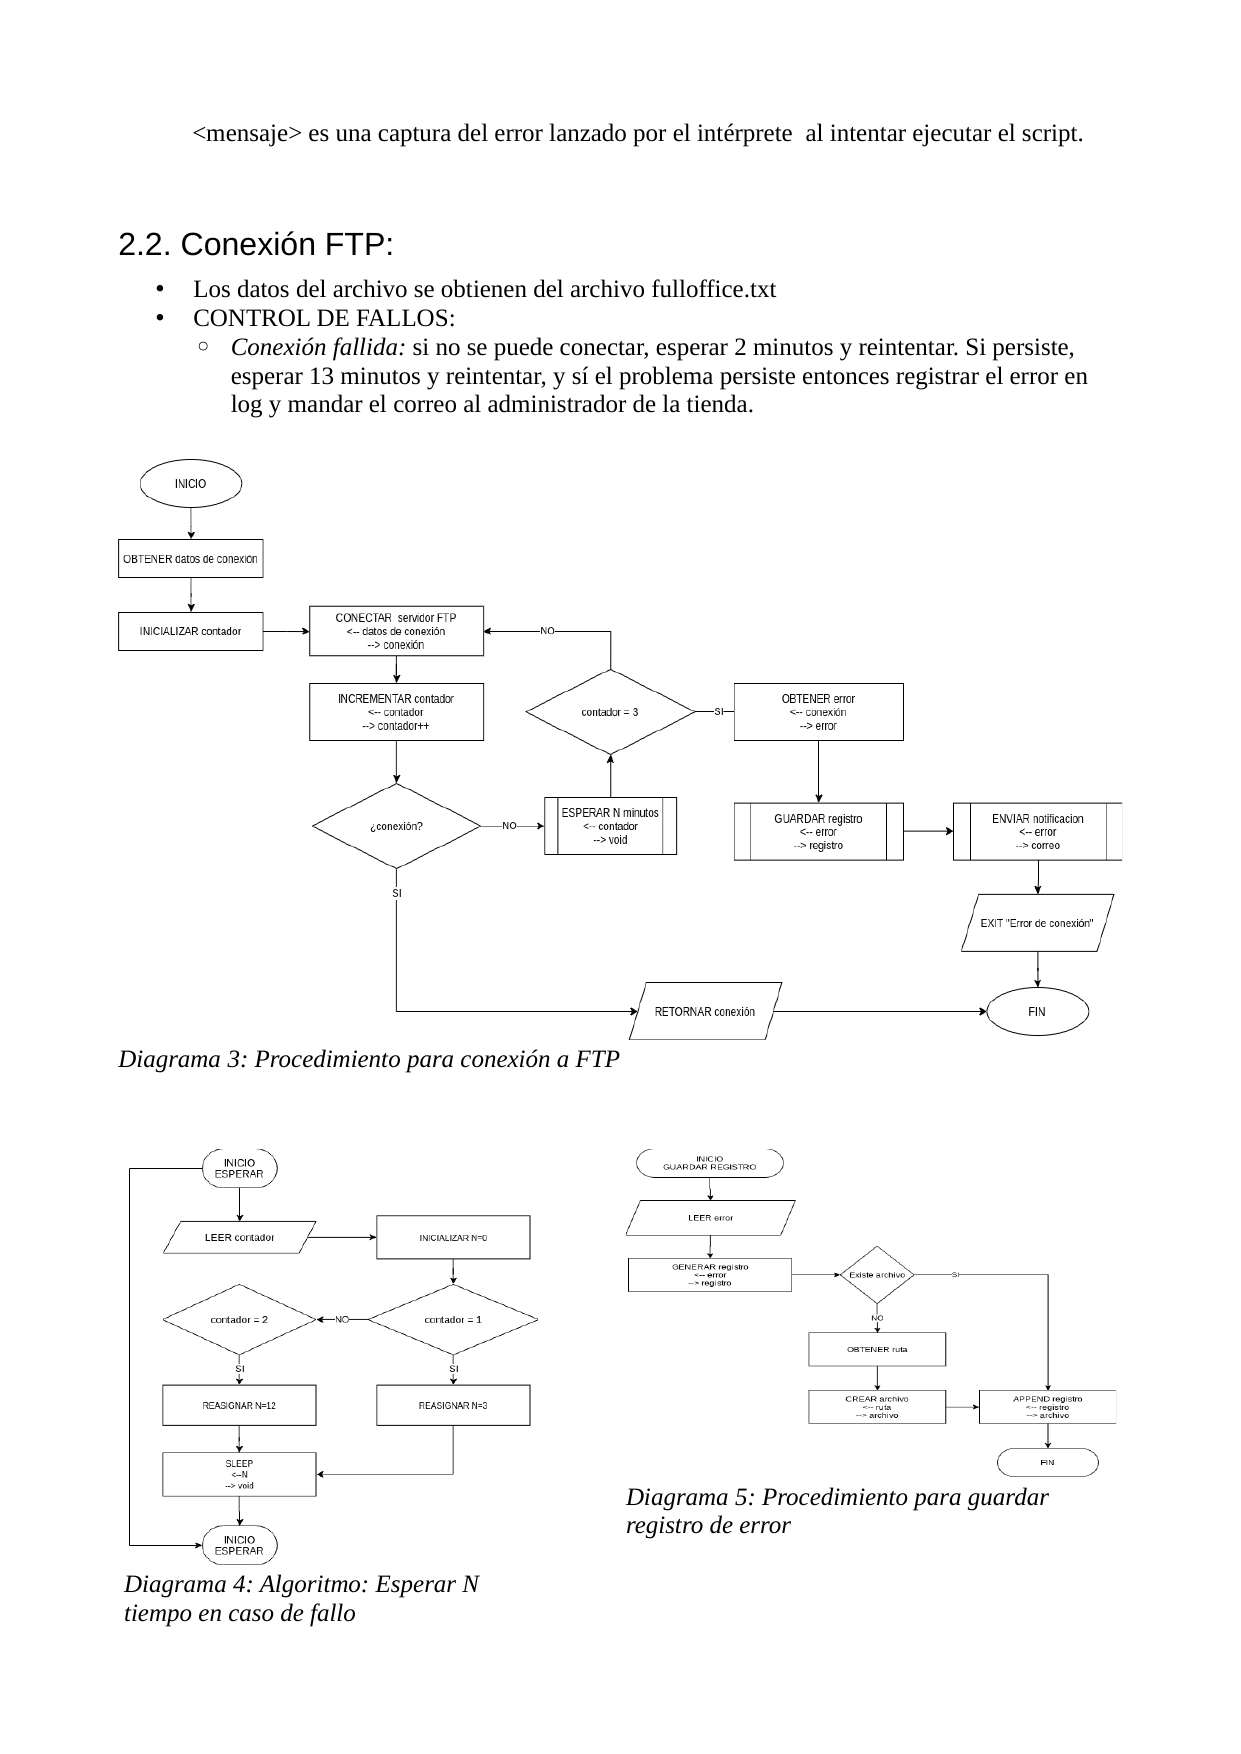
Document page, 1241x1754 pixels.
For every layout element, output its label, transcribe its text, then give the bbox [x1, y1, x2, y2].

table_header [118, 1131, 620, 1633]
subtitle 2.2. Conexión FTP: [118, 225, 1122, 262]
picture [625, 1149, 1117, 1477]
list CONTROL DE FALLOS: [156, 303, 1122, 332]
list Conexión fallida: si no se puede conectar, esperar 2 minutos y reintentar. Si persiste, esperar 13 minutos y reintentar, y sí el problema persiste entonces registrar el error en log y mandar el correo al administrador de la tienda. [193, 332, 1122, 418]
text Diagrama 3: Procedimiento para conexión a FTP [118, 1040, 1122, 1073]
picture [123, 1149, 539, 1565]
text <mensaje> es una captura del error lanzado por el intérprete al intentar ejecutar el script. [192, 118, 1122, 147]
table_header [620, 1131, 1122, 1633]
list Los datos del archivo se obtienen del archivo fulloffice.txt [156, 274, 1122, 303]
picture [118, 459, 1123, 1040]
